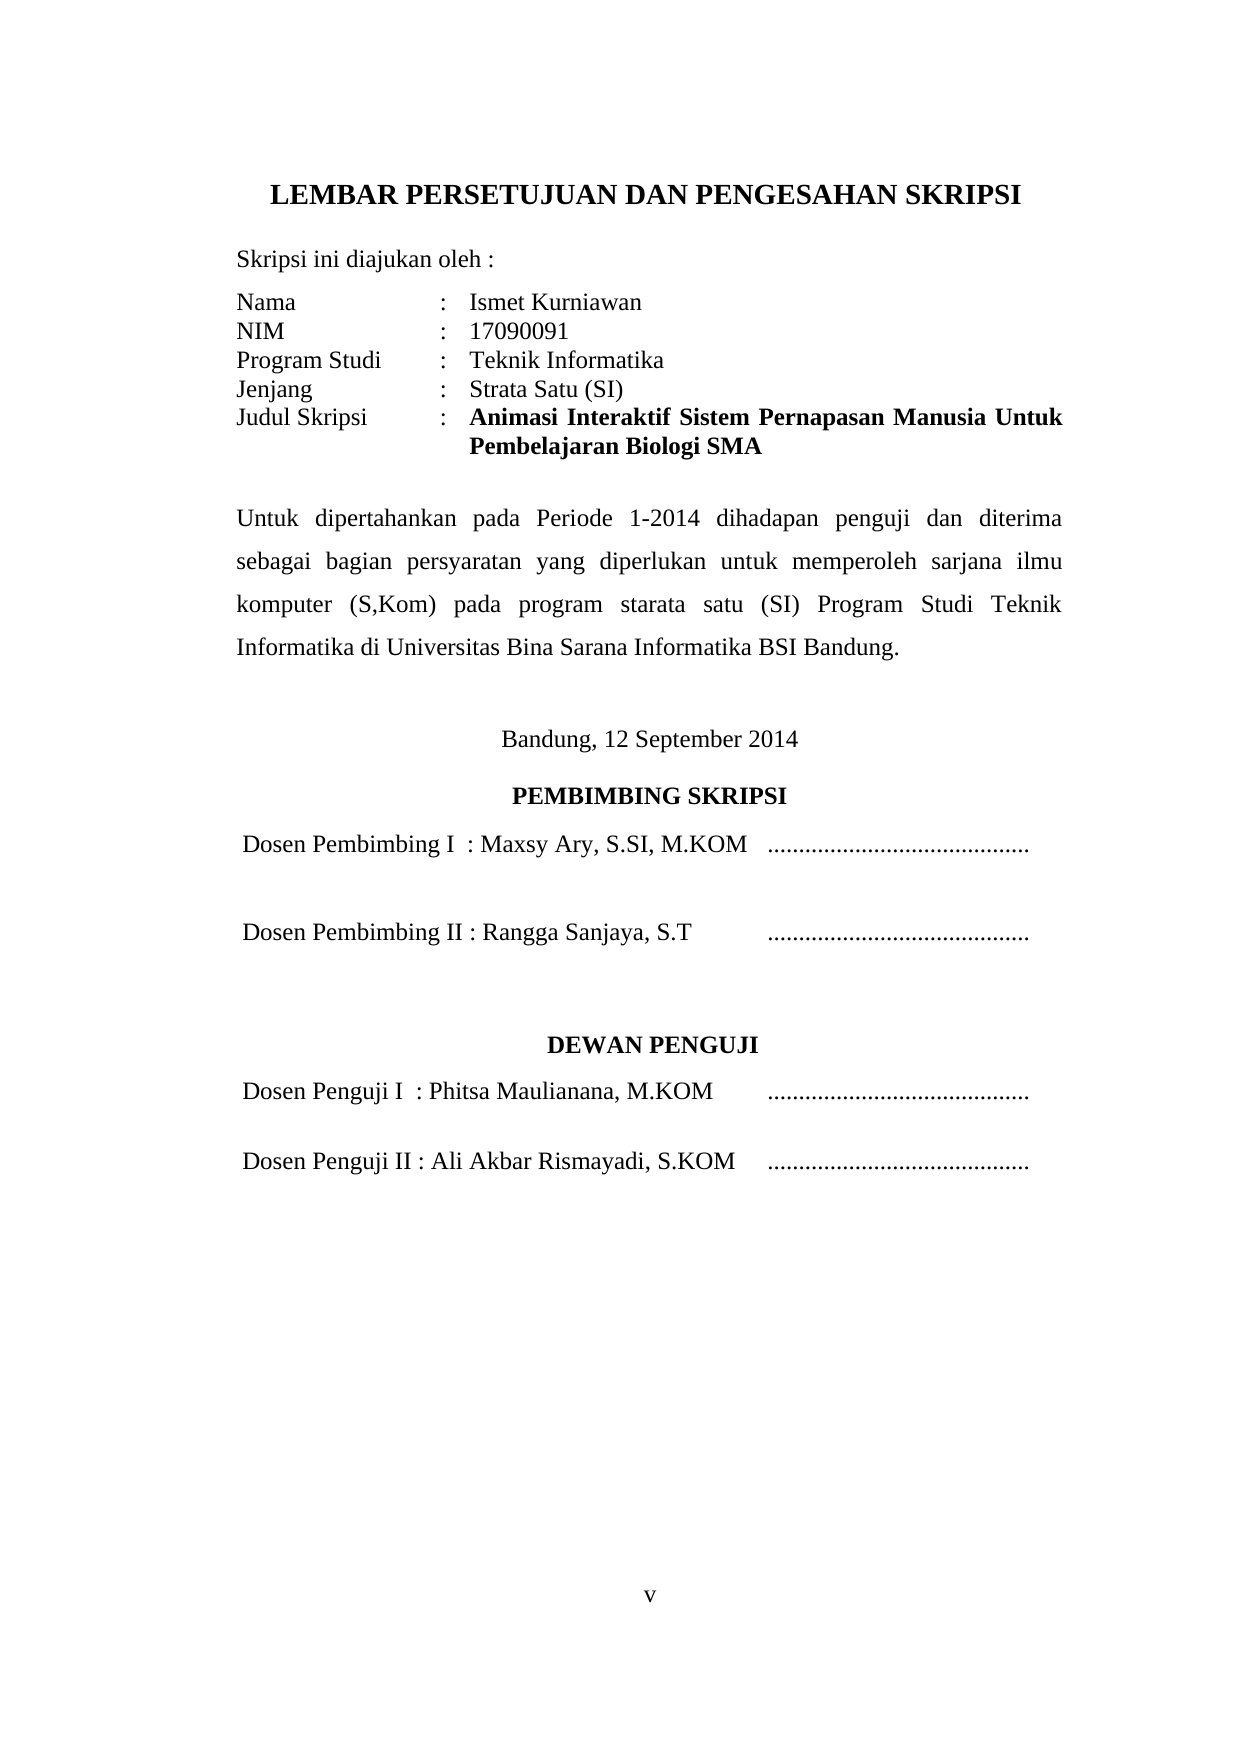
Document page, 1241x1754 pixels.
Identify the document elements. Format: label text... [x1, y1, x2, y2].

table_header Nama [225, 288, 428, 316]
table_cell Strata Satu (SI) [458, 374, 1074, 402]
text Untuk dipertahankan pada Periode 1-2014 dihadapan penguji dan diterima sebagai bagian persyaratan yang diperlukan untuk memperoleh sarjana ilmu komputer (S,Kom) pada program starata satu (SI) Program Studi Teknik Informatika di Universitas Bina Sarana Informatika BSI Bandung. [236, 503, 1063, 661]
table_cell DEWAN PENGUJI [236, 1019, 1063, 1071]
subtitle LEMBAR PERSETUJUAN DAN PENGESAHAN SKRIPSI [236, 177, 1063, 211]
table_cell NIM [225, 316, 428, 345]
table_cell : [428, 403, 458, 460]
table_header Bandung, 12 September 2014 [236, 719, 1063, 768]
table_cell Dosen Pembimbing II : Rangga Sanjaya, S.T .......................................... [236, 911, 1063, 979]
text Skripsi ini diajukan oleh : [236, 244, 1063, 273]
table_cell Dosen Penguji II : Ali Akbar Rismayadi, S.KOM .......................................... [236, 1141, 1063, 1211]
table_cell Dosen Penguji I : Phitsa Maulianana, M.KOM .......................................... [236, 1071, 1063, 1141]
table_cell 17090091 [458, 316, 1074, 345]
table_cell PEMBIMBING SKRIPSI [236, 768, 1063, 823]
table_cell : [428, 374, 458, 402]
table_cell Judul Skripsi [225, 403, 428, 460]
table_cell Jenjang [225, 374, 428, 402]
table_cell : [428, 345, 458, 374]
table_header : [428, 288, 458, 316]
table_cell Animasi Interaktif Sistem Pernapasan Manusia Untuk Pembelajaran Biologi SMA [458, 403, 1074, 460]
table_header Ismet Kurniawan [458, 288, 1074, 316]
table_cell Program Studi [225, 345, 428, 374]
table_cell Teknik Informatika [458, 345, 1074, 374]
table_cell Dosen Pembimbing I : Maxsy Ary, S.SI, M.KOM .......................................... [236, 824, 1063, 911]
table_cell [236, 979, 1063, 1019]
table_cell : [428, 316, 458, 345]
